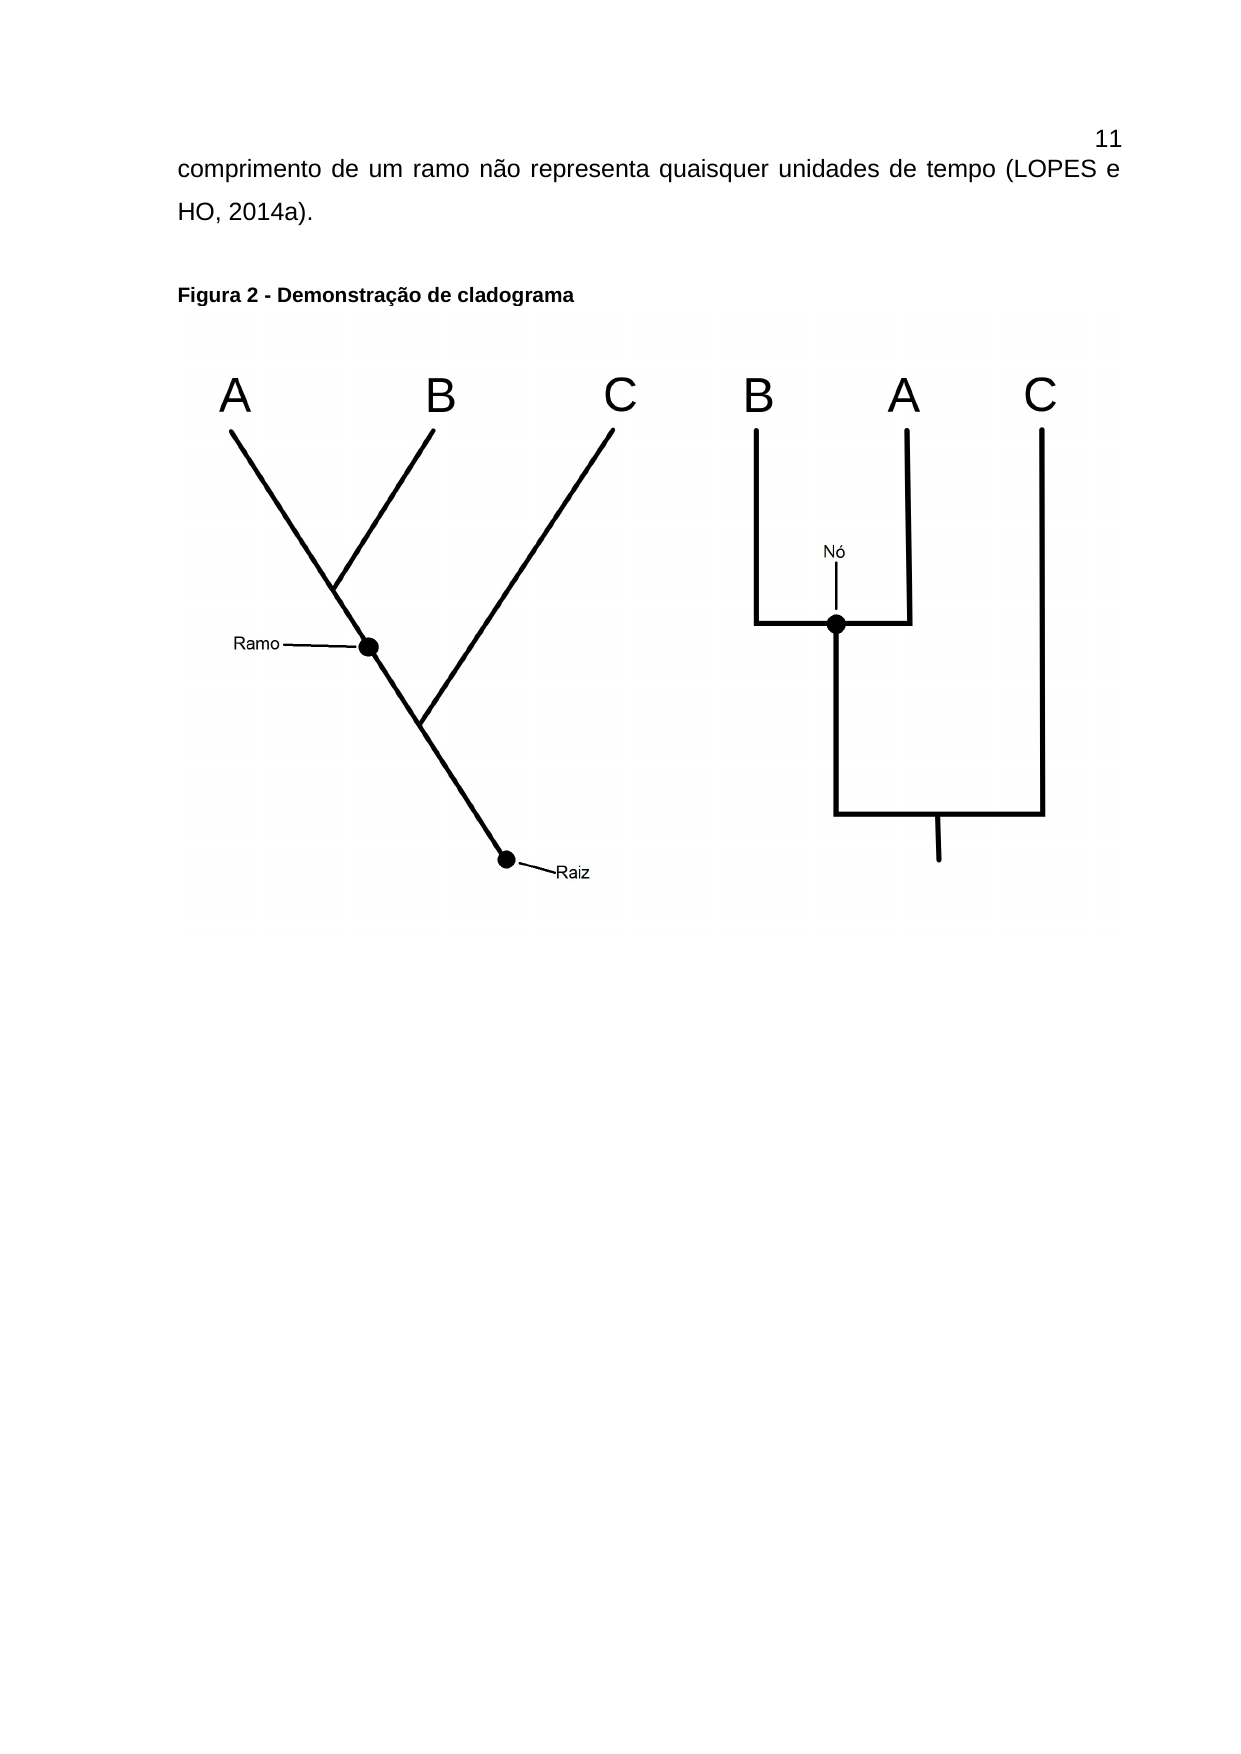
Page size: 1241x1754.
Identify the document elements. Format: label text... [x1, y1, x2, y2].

text comprimento de um ramo não representa quaisquer unidades de tempo (LOPES e HO, 2014a). [177, 153, 1122, 225]
picture [177, 306, 1123, 937]
text Figura 2 - Demonstração de cladograma [177, 283, 1122, 306]
